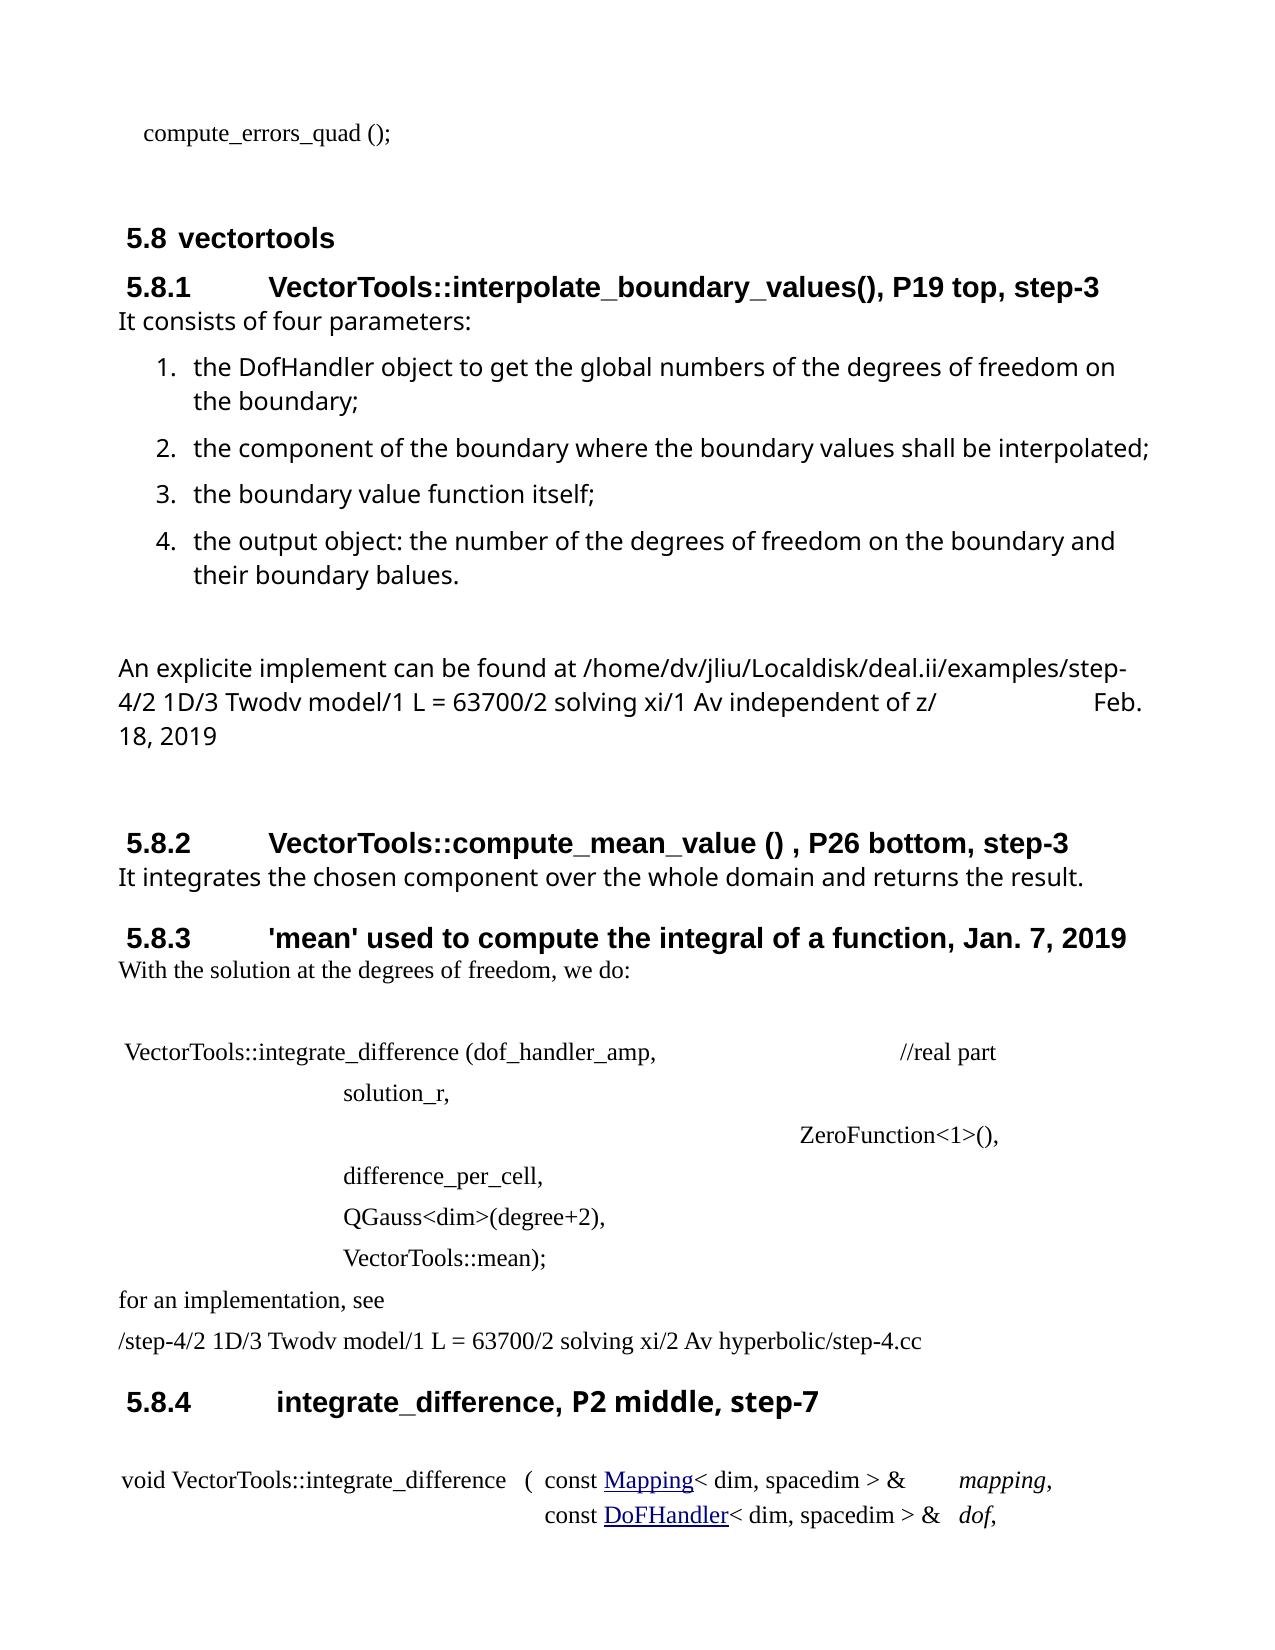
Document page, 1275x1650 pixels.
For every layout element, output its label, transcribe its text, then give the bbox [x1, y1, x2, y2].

table_cell [521, 1497, 541, 1532]
text It integrates the chosen component over the whole domain and returns the result. [118, 860, 1157, 894]
subtitle integrate_difference, P2 middle, step-7 [118, 1382, 1157, 1421]
table_header ( [521, 1463, 541, 1497]
text VectorTools::mean); [118, 1243, 1157, 1272]
text for an implementation, see [118, 1285, 1157, 1313]
list the component of the boundary where the boundary values shall be interpolated; [156, 430, 1157, 464]
text solution_r, [118, 1078, 1157, 1107]
table_cell const DoFHandler< dim, spacedim > & [541, 1497, 956, 1532]
text An explicite implement can be found at /home/dv/jliu/Localdisk/deal.ii/examples/step-4/2 1D/3 Twodv model/1 L = 63700/2 solving xi/1 Av independent of z/ Feb. 18, 2019 [118, 651, 1157, 753]
subtitle 'mean' used to compute the integral of a function, Jan. 7, 2019 [118, 921, 1157, 955]
text /step-4/2 1D/3 Twodv model/1 L = 63700/2 solving xi/2 Av hyperbolic/step-4.cc [118, 1326, 1157, 1355]
subtitle VectorTools::interpolate_boundary_values(), P19 top, step-3 [118, 269, 1157, 303]
subtitle vectortools [118, 221, 1157, 255]
table_cell dof, [956, 1497, 1130, 1532]
table_header const Mapping< dim, spacedim > & [541, 1463, 956, 1497]
text QGauss<dim>(degree+2), [118, 1202, 1157, 1231]
table_header mapping, [956, 1463, 1130, 1497]
text It consists of four parameters: [118, 303, 1157, 337]
list the output object: the number of the degrees of freedom on the boundary and their boundary balues. [156, 523, 1157, 592]
list the boundary value function itself; [156, 477, 1157, 511]
subtitle VectorTools::compute_mean_value () , P26 bottom, step-3 [118, 826, 1157, 860]
text difference_per_cell, [118, 1161, 1157, 1190]
list the DofHandler object to get the global numbers of the degrees of freedom on the boundary; [156, 350, 1157, 418]
table_cell [118, 1497, 521, 1532]
text compute_errors_quad (); [118, 118, 1157, 147]
table_header void VectorTools::integrate_difference [118, 1463, 521, 1497]
text With the solution at the degrees of freedom, we do: [118, 955, 1157, 983]
text ZeroFunction<1>(), [118, 1120, 1157, 1148]
text VectorTools::integrate_difference (dof_handler_amp, //real part [118, 1037, 1157, 1066]
